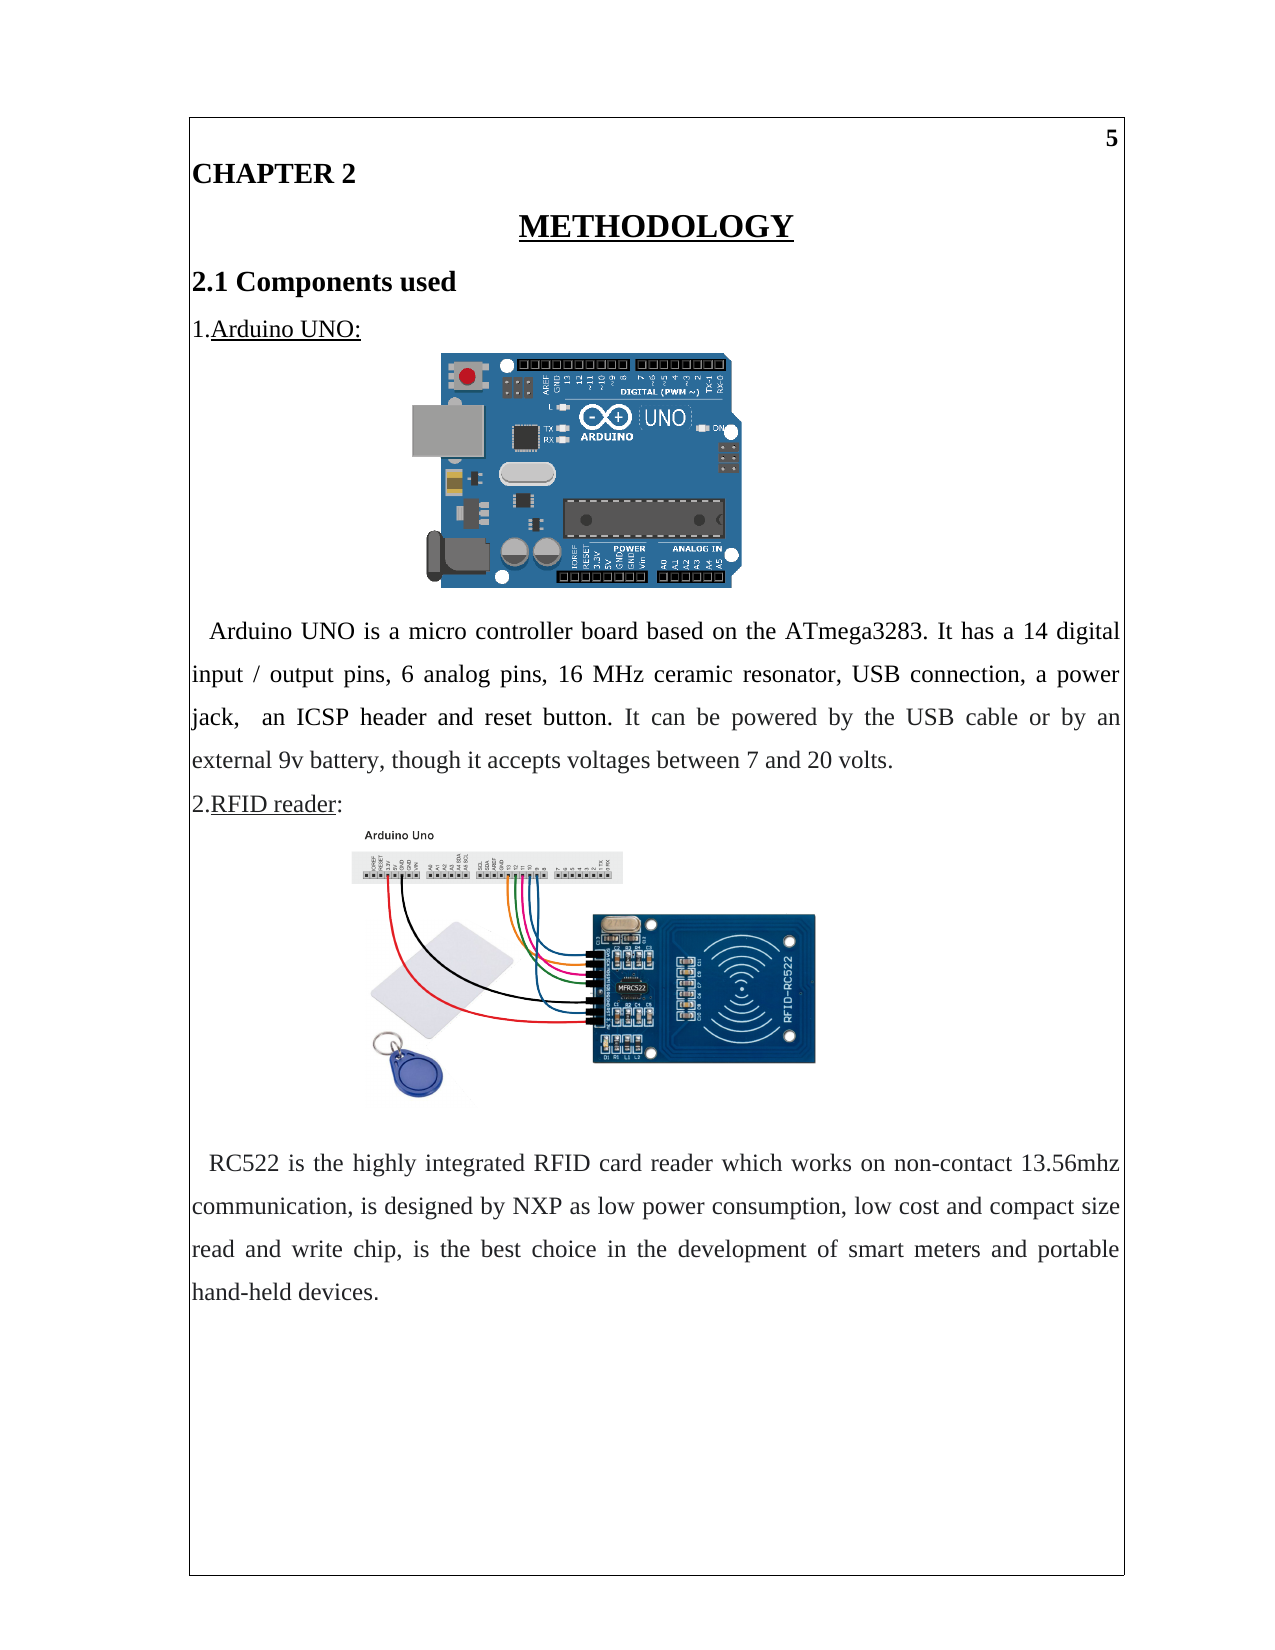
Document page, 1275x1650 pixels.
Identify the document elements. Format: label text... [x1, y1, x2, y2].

text Arduino UNO is a micro controller board based on the ATmega3283. It has a 14 digital input / output pins, 6 analog pins, 16 MHz ceramic resonator, USB connection, a power jack, an ICSP header and reset button. It can be powered by the USB cable or by an external 9v battery, though it accepts voltages between 7 and 20 volts. [192, 616, 1121, 774]
text RC522 is the highly integrated RFID card reader which works on non-contact 13.56mhz communication, is designed by NXP as low power consumption, low cost and compact size read and write chip, is the best choice in the development of smart meters and portable hand-held devices. [192, 1148, 1121, 1306]
text 2.1 Components used [192, 264, 1121, 297]
picture [351, 831, 816, 1108]
text CHAPTER 2 [192, 156, 1121, 190]
text METHODOLOGY [192, 206, 1121, 245]
text 1.Arduino UNO: [192, 314, 1121, 343]
picture [412, 353, 742, 588]
text 2.RFID reader: [192, 789, 1121, 817]
